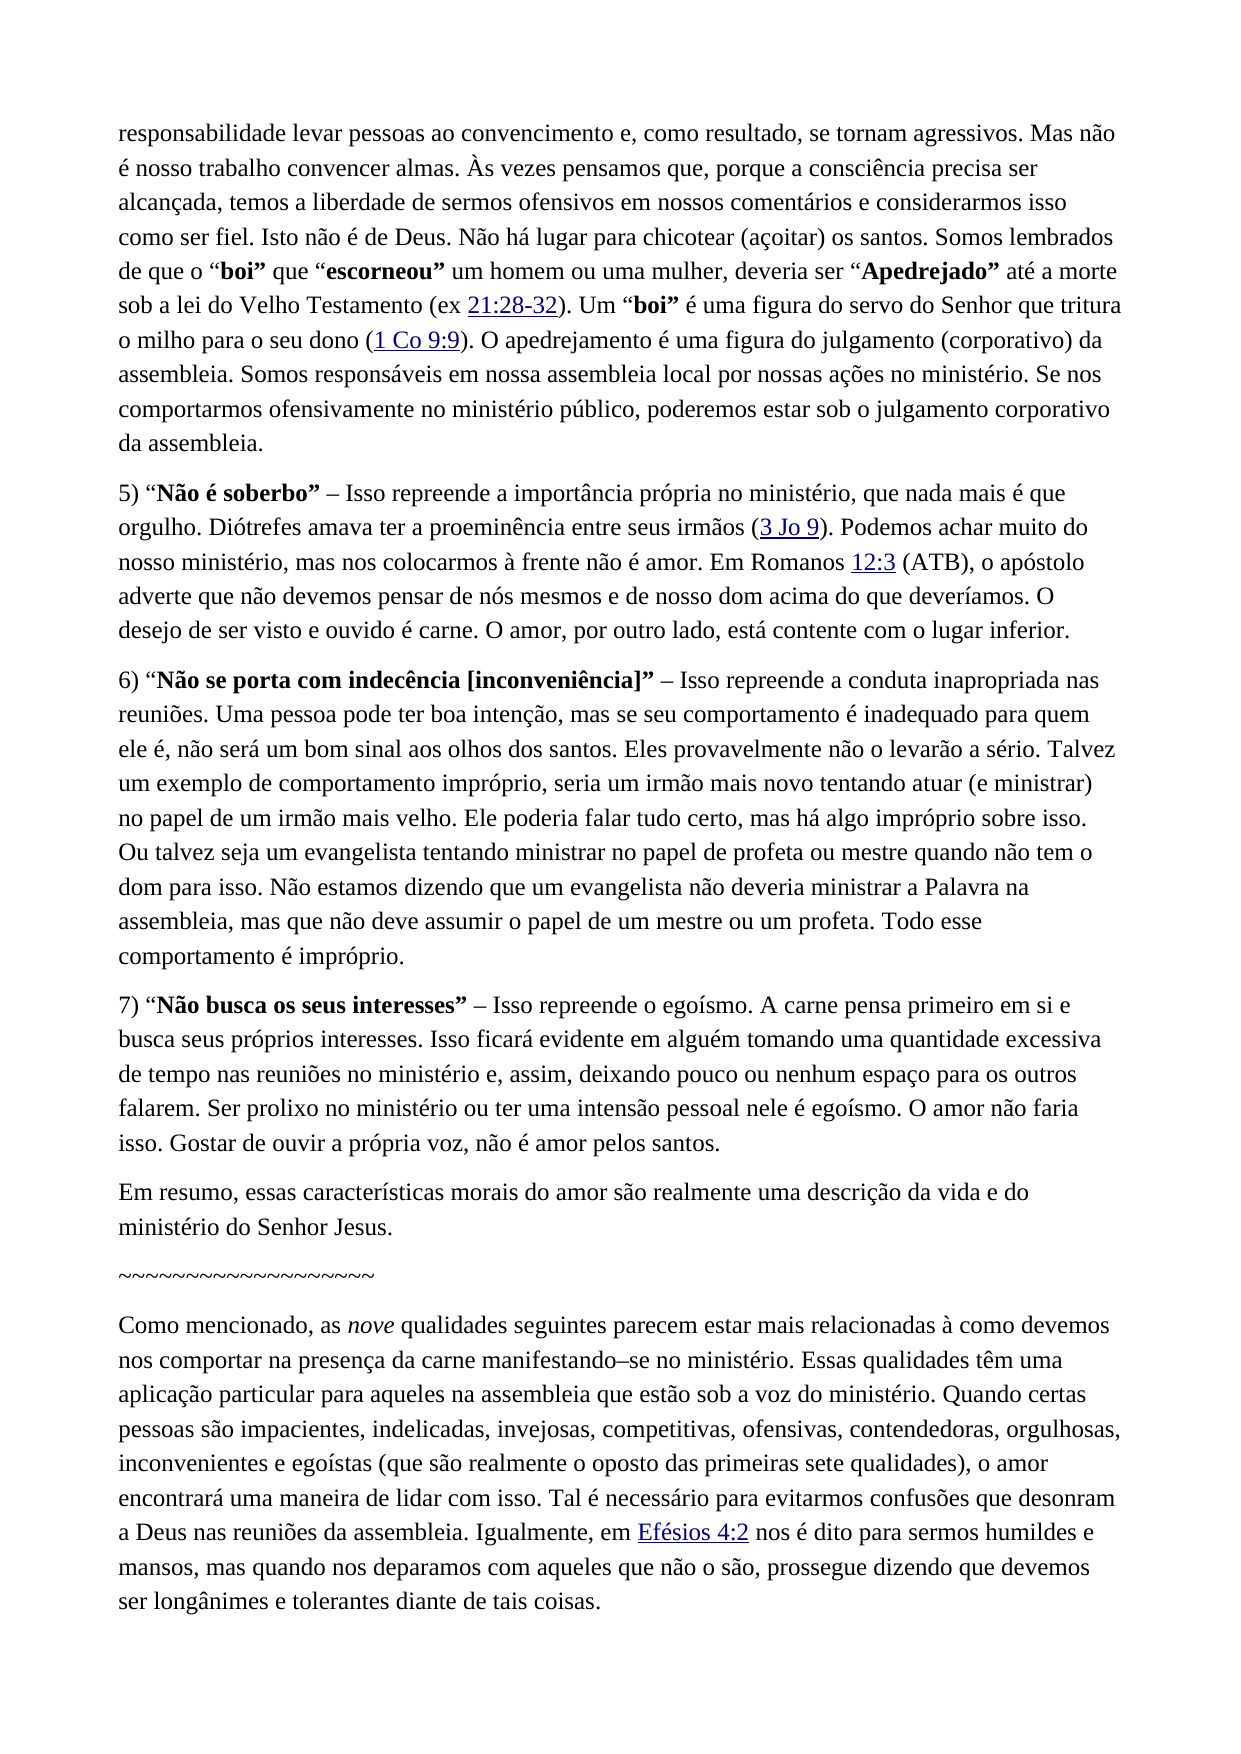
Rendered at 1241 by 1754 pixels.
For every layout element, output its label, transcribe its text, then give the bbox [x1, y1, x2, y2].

text Como mencionado, as nove qualidades seguintes parecem estar mais relacionadas à como devemos nos comportar na presença da carne manifestando–se no ministério. Essas qualidades têm uma aplicação particular para aqueles na assembleia que estão sob a voz do ministério. Quando certas pessoas são impacientes, indelicadas, invejosas, competitivas, ofensivas, contendedoras, orgulhosas, inconvenientes e egoístas (que são realmente o oposto das primeiras sete qualidades), o amor encontrará uma maneira de lidar com isso. Tal é necessário para evitarmos confusões que desonram a Deus nas reuniões da assembleia. Igualmente, em Efésios 4:2 nos é dito para sermos humildes e mansos, mas quando nos deparamos com aqueles que não o são, prossegue dizendo que devemos ser longânimes e tolerantes diante de tais coisas. [118, 1310, 1122, 1615]
text responsabilidade levar pessoas ao convencimento e, como resultado, se tornam agressivos. Mas não é nosso trabalho convencer almas. Às vezes pensamos que, porque a consciência precisa ser alcançada, temos a liberdade de sermos ofensivos em nossos comentários e considerarmos isso como ser fiel. Isto não é de Deus. Não há lugar para chicotear (açoitar) os santos. Somos lembrados de que o “boi” que “escorneou” um homem ou uma mulher, deveria ser “Apedrejado” até a morte sob a lei do Velho Testamento (ex 21:28-32). Um “boi” é uma figura do servo do Senhor que tritura o milho para o seu dono (1 Co 9:9). O apedrejamento é uma figura do julgamento (corporativo) da assembleia. Somos responsáveis em nossa assembleia local por nossas ações no ministério. Se nos comportarmos ofensivamente no ministério público, poderemos estar sob o julgamento corporativo da assembleia. [118, 118, 1122, 457]
text Em resumo, essas características morais do amor são realmente uma descrição da vida e do ministério do Senhor Jesus. [118, 1177, 1122, 1240]
text 6) “Não se porta com indecência [inconveniência]” – Isso repreende a conduta inapropriada nas reuniões. Uma pessoa pode ter boa intenção, mas se seu comportamento é inadequado para quem ele é, não será um bom sinal aos olhos dos santos. Eles provavelmente não o levarão a sério. Talvez um exemplo de comportamento impróprio, seria um irmão mais novo tentando atuar (e ministrar) no papel de um irmão mais velho. Ele poderia falar tudo certo, mas há algo impróprio sobre isso. Ou talvez seja um evangelista tentando ministrar no papel de profeta ou mestre quando não tem o dom para isso. Não estamos dizendo que um evangelista não deveria ministrar a Palavra na assembleia, mas que não deve assumir o papel de um mestre ou um profeta. Todo esse comportamento é impróprio. [118, 665, 1122, 969]
text ~~~~~~~~~~~~~~~~~~~ [118, 1261, 1122, 1290]
text 7) “Não busca os seus interesses” – Isso repreende o egoísmo. A carne pensa primeiro em si e busca seus próprios interesses. Isso ficará evidente em alguém tomando uma quantidade excessiva de tempo nas reuniões no ministério e, assim, deixando pouco ou nenhum espaço para os outros falarem. Ser prolixo no ministério ou ter uma intensão pessoal nele é egoísmo. O amor não faria isso. Gostar de ouvir a própria voz, não é amor pelos santos. [118, 990, 1122, 1157]
text 5) “Não é soberbo” – Isso repreende a importância própria no ministério, que nada mais é que orgulho. Diótrefes amava ter a proeminência entre seus irmãos (3 Jo 9). Podemos achar muito do nosso ministério, mas nos colocarmos à frente não é amor. Em Romanos 12:3 (ATB), o apóstolo adverte que não devemos pensar de nós mesmos e de nosso dom acima do que deveríamos. O desejo de ser visto e ouvido é carne. O amor, por outro lado, está contente com o lugar inferior. [118, 478, 1122, 644]
